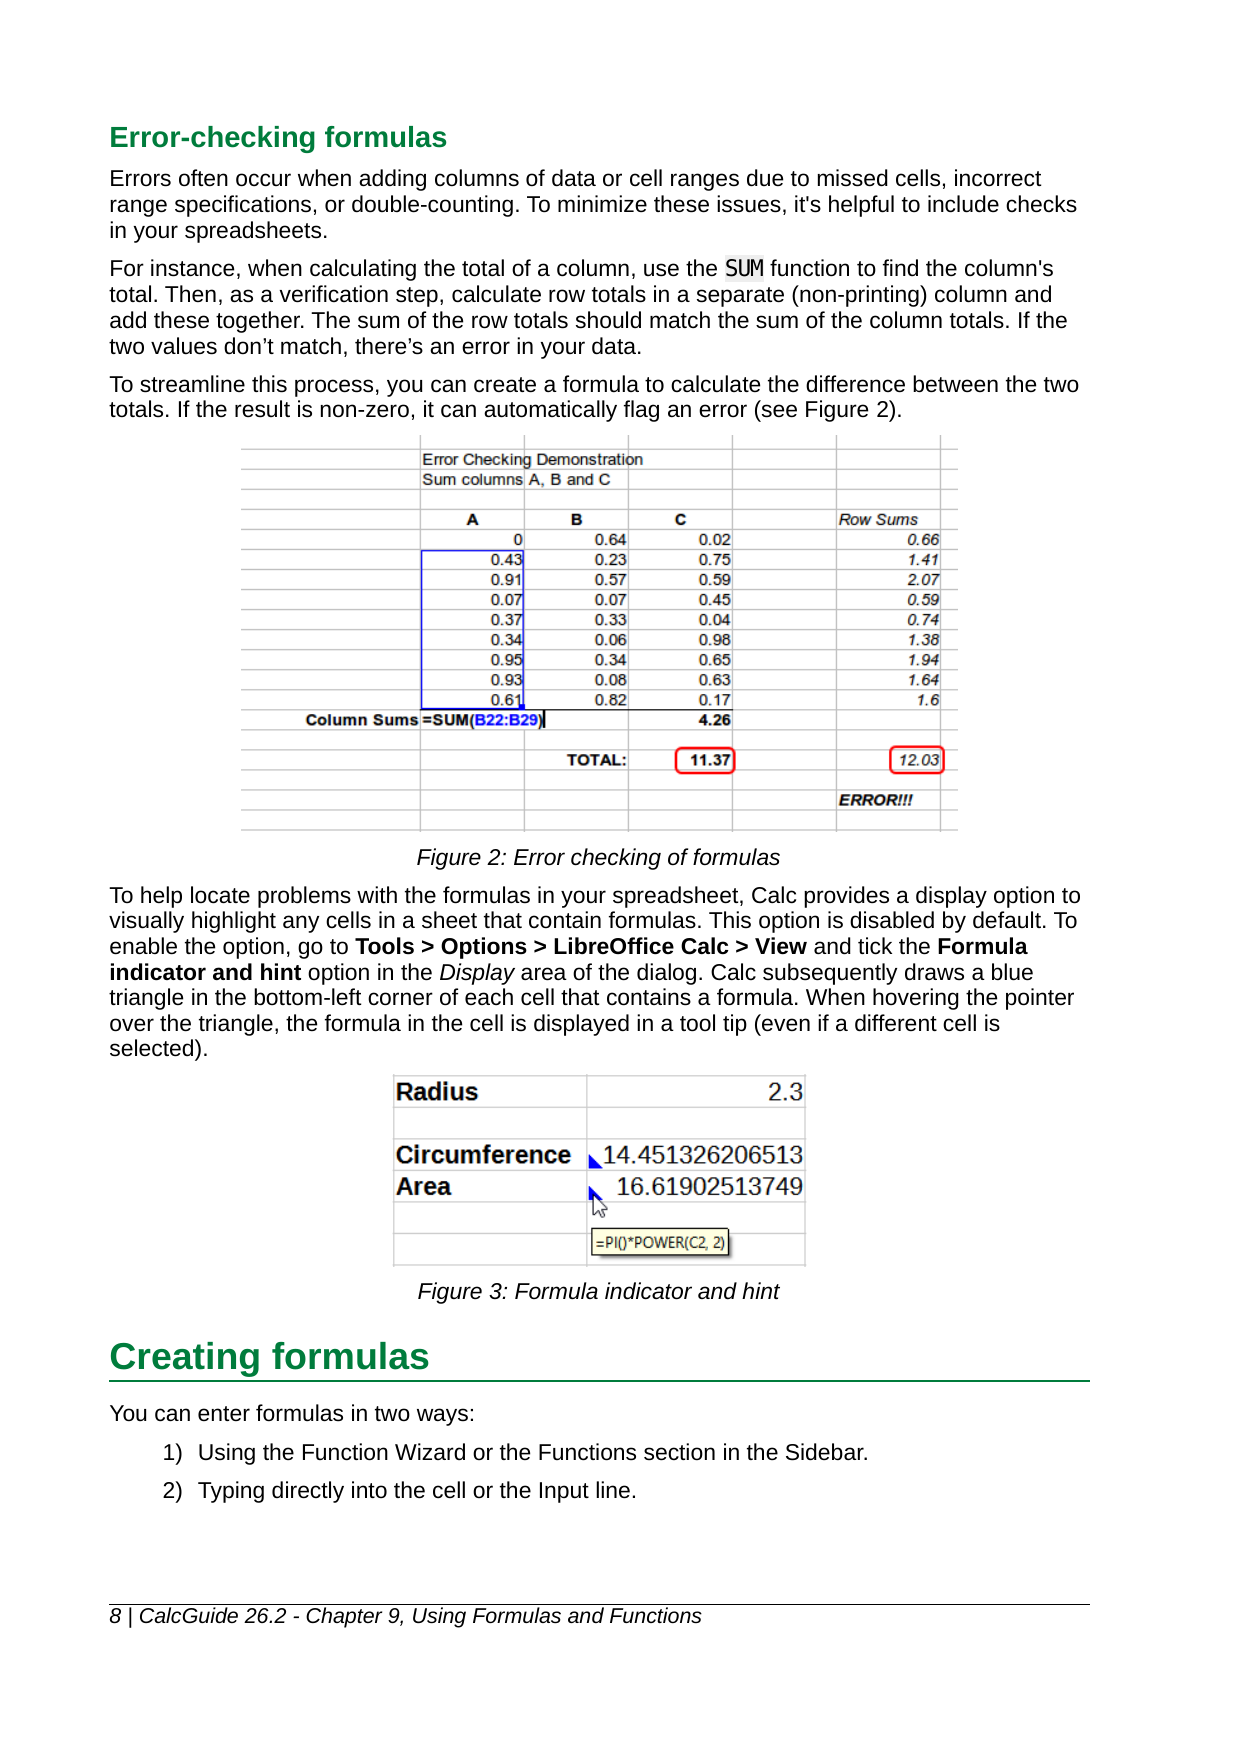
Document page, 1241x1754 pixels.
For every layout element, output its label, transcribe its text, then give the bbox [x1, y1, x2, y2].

subtitle Error-checking formulas [109, 121, 1090, 154]
list You can enter formulas in two ways: [109, 1401, 1090, 1427]
text To streamline this process, you can create a formula to calculate the difference between the two totals. If the result is non-zero, it can automatically flag an error (see Figure 2). [109, 371, 1090, 423]
text Errors often occur when adding columns of data or cell ranges due to missed cells, incorrect range specifications, or double-counting. To minimize these issues, it's helpful to include checks in your spreadsheets. [109, 166, 1090, 243]
list Using the Function Wizard or the Functions section in the Sidebar. [183, 1439, 1090, 1465]
text To help locate problems with the formulas in your spreadsheet, Calc provides a display option to visually highlight any cells in a sheet that contain formulas. This option is disabled by default. To enable the option, go to Tools > Options > LibreOffice Calc > View and tick the Formula indicator and hint option in the Display area of the dialog. Calc subsequently draws a blue triangle in the bottom-left corner of each cell that contains a formula. When hovering the pointer over the triangle, the formula in the cell is displayed in a tool tip (even if a different cell is selected). [109, 882, 1090, 1062]
text Figure 3: Formula indicator and hint [392, 1278, 806, 1304]
text Figure 2: Error checking of formulas [241, 844, 958, 870]
list Typing directly into the cell or the Input line. [183, 1477, 1090, 1503]
text For instance, when calculating the total of a column, use the SUM function to find the column's total. Then, as a verification step, calculate row totals in a separate (non-printing) column and add these together. The sum of the row totals should match the sum of the column totals. If the two values don’t match, there’s an error in your data. [109, 255, 1090, 359]
picture [241, 435, 958, 832]
picture [392, 1074, 807, 1267]
subtitle Creating formulas [109, 1335, 1090, 1380]
